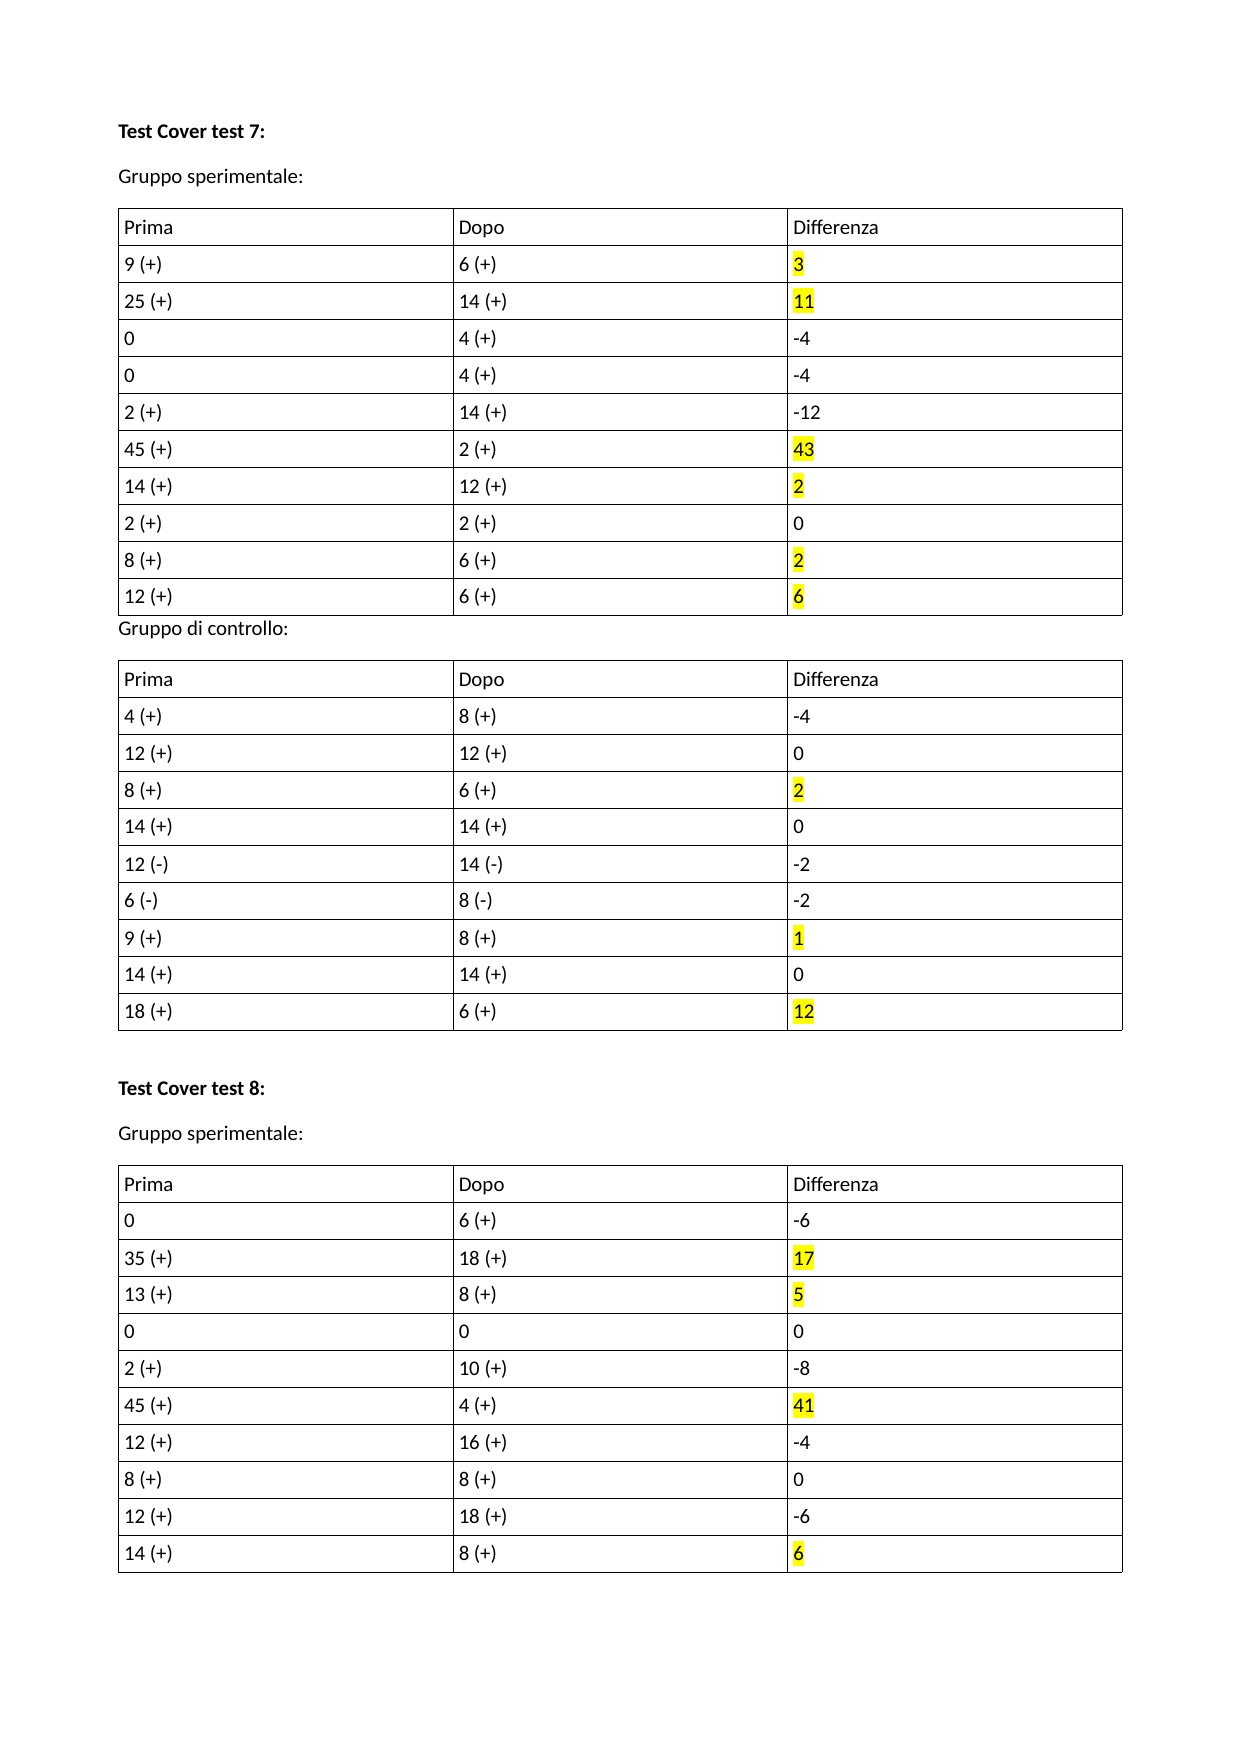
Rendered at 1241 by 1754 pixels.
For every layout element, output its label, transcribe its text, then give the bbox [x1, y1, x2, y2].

text Gruppo sperimentale: [118, 1120, 1122, 1145]
table_cell -6 [788, 1499, 1122, 1535]
table_cell 4 (+) [454, 1388, 787, 1424]
table_cell 14 (+) [454, 957, 787, 993]
table_cell 4 (+) [119, 698, 453, 734]
text Test Cover test 8: [118, 1075, 1122, 1100]
table_cell 18 (+) [119, 994, 453, 1030]
table_header Differenza [788, 1166, 1122, 1202]
table_cell 2 (+) [119, 394, 453, 430]
table_cell 45 (+) [119, 1388, 453, 1424]
text Test Cover test 7: [118, 118, 1122, 143]
table_cell 12 (+) [119, 1425, 453, 1461]
table_cell 2 [788, 468, 1122, 504]
table_cell 0 [119, 1203, 453, 1239]
table_cell 0 [788, 1462, 1122, 1498]
table_cell 12 [788, 994, 1122, 1030]
table_cell 6 (+) [454, 994, 787, 1030]
table_header Dopo [454, 1166, 787, 1202]
text Gruppo sperimentale: [118, 163, 1122, 188]
table_cell 0 [788, 1314, 1122, 1350]
table_cell 6 (+) [454, 246, 787, 282]
table_cell 0 [119, 320, 453, 356]
table_cell 0 [119, 1314, 453, 1350]
table_cell 8 (+) [454, 1277, 787, 1313]
text Gruppo di controllo: [118, 616, 1122, 640]
table_cell 13 (+) [119, 1277, 453, 1313]
table_cell 14 (+) [119, 468, 453, 504]
table_cell 9 (+) [119, 920, 453, 956]
table_cell 0 [788, 957, 1122, 993]
table_cell 8 (+) [454, 698, 787, 734]
table_cell 2 (+) [454, 431, 787, 467]
table_cell 5 [788, 1277, 1122, 1313]
table_cell -4 [788, 357, 1122, 393]
table_cell 6 (+) [454, 1203, 787, 1239]
table_cell 6 [788, 579, 1122, 615]
table_cell 18 (+) [454, 1240, 787, 1276]
table_cell 41 [788, 1388, 1122, 1424]
table_cell -8 [788, 1351, 1122, 1387]
table_cell 8 (+) [454, 1462, 787, 1498]
table_cell 0 [454, 1314, 787, 1350]
table_cell 3 [788, 246, 1122, 282]
table_cell -4 [788, 320, 1122, 356]
table_cell 10 (+) [454, 1351, 787, 1387]
table_cell 14 (+) [454, 394, 787, 430]
table_cell 17 [788, 1240, 1122, 1276]
table_cell -4 [788, 698, 1122, 734]
table_cell 16 (+) [454, 1425, 787, 1461]
table_cell 2 (+) [119, 1351, 453, 1387]
table_cell -2 [788, 846, 1122, 882]
table_cell 8 (+) [119, 542, 453, 578]
table_cell 43 [788, 431, 1122, 467]
table_cell -2 [788, 883, 1122, 919]
table_header Prima [119, 209, 453, 245]
table_cell 12 (+) [119, 735, 453, 771]
table_header Dopo [454, 209, 787, 245]
table_cell 12 (+) [119, 579, 453, 615]
table_cell 2 [788, 542, 1122, 578]
table_cell 6 (+) [454, 772, 787, 808]
table_cell -12 [788, 394, 1122, 430]
table_header Differenza [788, 661, 1122, 697]
table_cell 0 [119, 357, 453, 393]
table_cell 14 (+) [119, 809, 453, 845]
table_cell -6 [788, 1203, 1122, 1239]
table_cell 14 (+) [119, 1536, 453, 1572]
table_cell 14 (+) [454, 283, 787, 319]
table_cell 12 (-) [119, 846, 453, 882]
table_header Prima [119, 1166, 453, 1202]
table_cell 8 (+) [454, 1536, 787, 1572]
table_cell 2 [788, 772, 1122, 808]
table_cell 4 (+) [454, 320, 787, 356]
table_cell 4 (+) [454, 357, 787, 393]
table_cell 8 (+) [119, 1462, 453, 1498]
table_cell 45 (+) [119, 431, 453, 467]
table_header Dopo [454, 661, 787, 697]
table_cell 25 (+) [119, 283, 453, 319]
table_cell 8 (+) [454, 920, 787, 956]
table_header Prima [119, 661, 453, 697]
table_cell 18 (+) [454, 1499, 787, 1535]
table_cell 6 [788, 1536, 1122, 1572]
table_cell 12 (+) [454, 735, 787, 771]
table_cell 1 [788, 920, 1122, 956]
table_cell 14 (-) [454, 846, 787, 882]
table_cell -4 [788, 1425, 1122, 1461]
table_cell 0 [788, 735, 1122, 771]
table_header Differenza [788, 209, 1122, 245]
table_cell 2 (+) [454, 505, 787, 541]
table_cell 8 (-) [454, 883, 787, 919]
table_cell 11 [788, 283, 1122, 319]
table_cell 14 (+) [119, 957, 453, 993]
table_cell 35 (+) [119, 1240, 453, 1276]
table_cell 2 (+) [119, 505, 453, 541]
table_cell 12 (+) [119, 1499, 453, 1535]
table_cell 6 (-) [119, 883, 453, 919]
table_cell 14 (+) [454, 809, 787, 845]
table_cell 8 (+) [119, 772, 453, 808]
table_cell 6 (+) [454, 579, 787, 615]
table_cell 0 [788, 809, 1122, 845]
table_cell 9 (+) [119, 246, 453, 282]
table_cell 0 [788, 505, 1122, 541]
table_cell 6 (+) [454, 542, 787, 578]
table_cell 12 (+) [454, 468, 787, 504]
